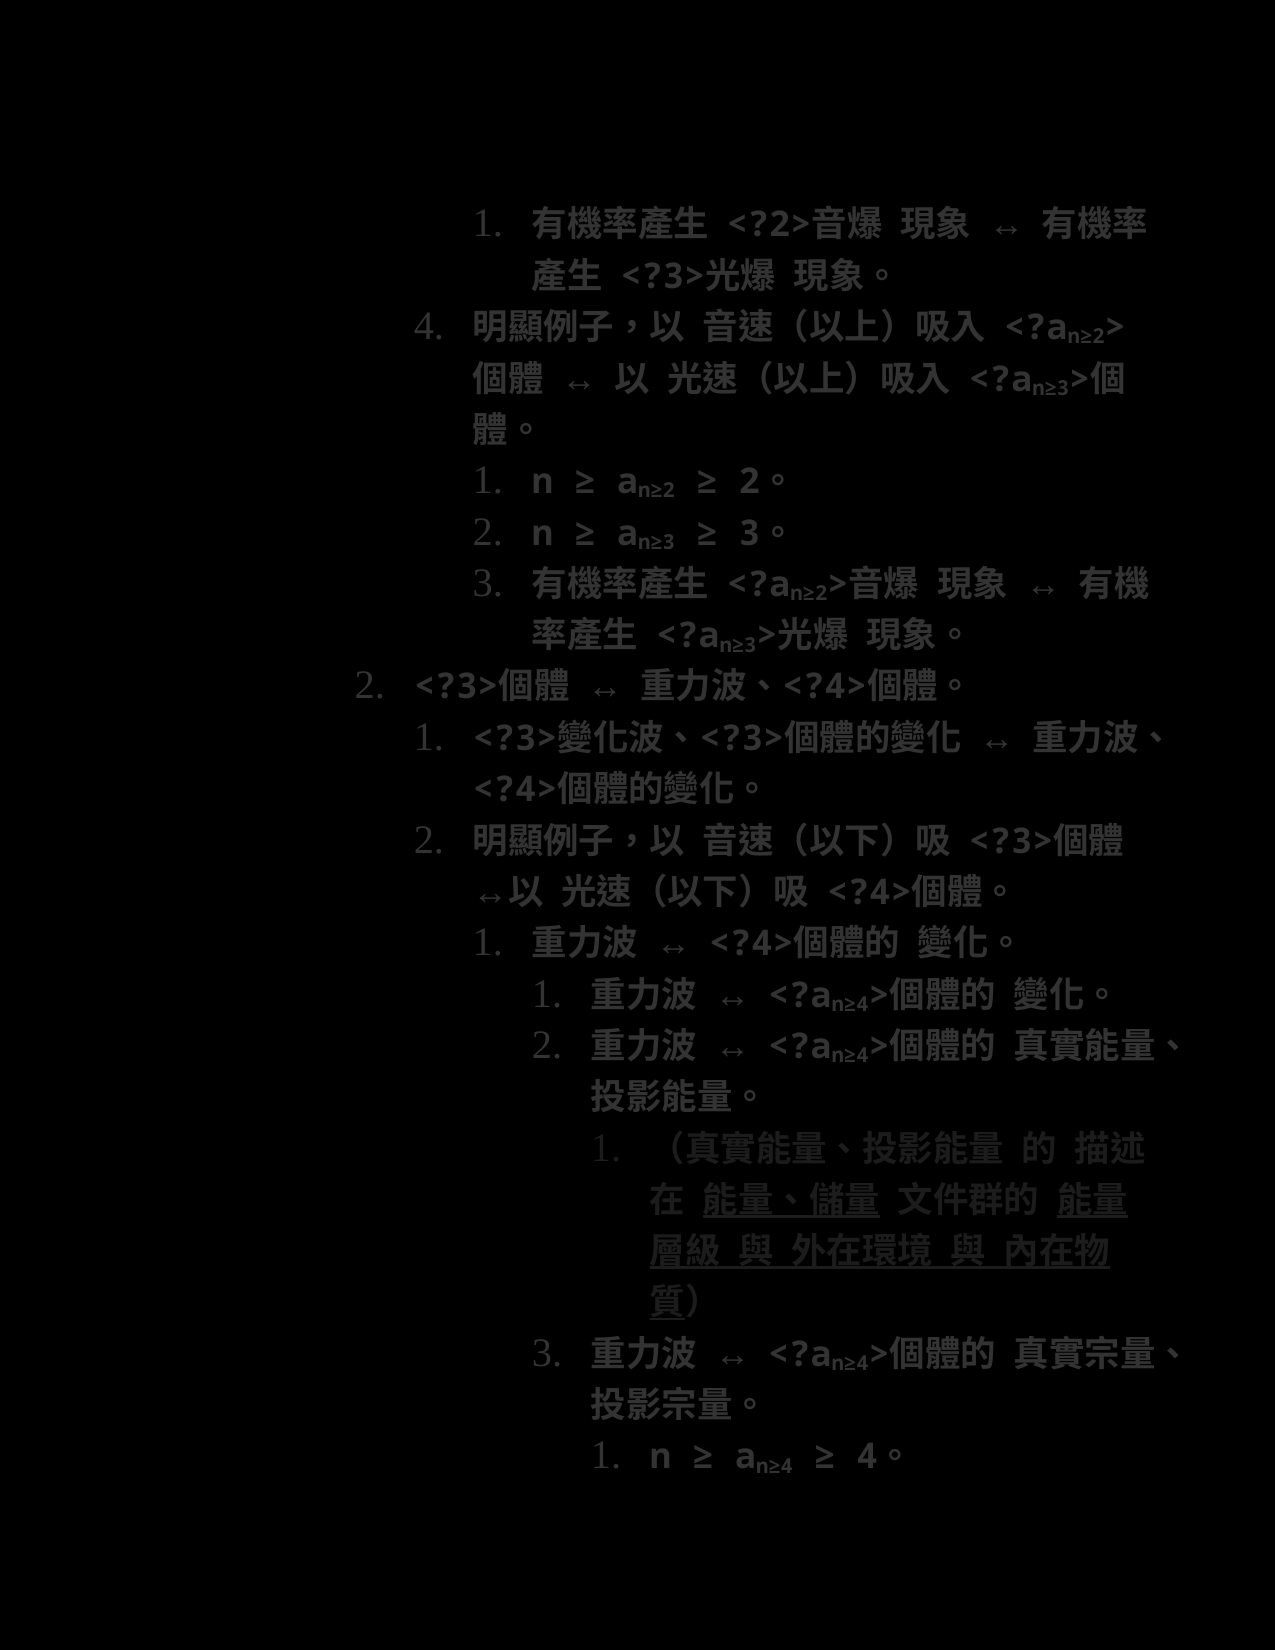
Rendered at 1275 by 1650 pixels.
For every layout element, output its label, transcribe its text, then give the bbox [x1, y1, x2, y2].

list n ≥ an≥4 ≥ 4。 [591, 1428, 1157, 1479]
list 有機率產生 <?an≥2>音爆 現象 ↔ 有機率產生 <?an≥3>光爆 現象。 [472, 555, 1157, 658]
list 重力波 ↔ <?an≥4>個體的 真實能量、投影能量。 [532, 1017, 1157, 1120]
list <?3>個體 ↔ 重力波、<?4>個體。 [354, 658, 1157, 709]
list 重力波 ↔ <?4>個體的 變化。 [472, 915, 1157, 966]
list （真實能量、投影能量 的 描述在 能量、儲量 文件群的 能量層級 與 外在環境 與 內在物質） [591, 1120, 1157, 1325]
list n ≥ an≥2 ≥ 2。 [472, 452, 1157, 504]
list 有機率產生 <?2>音爆 現象 ↔ 有機率產生 <?3>光爆 現象。 [472, 196, 1157, 298]
list 重力波 ↔ <?an≥4>個體的 變化。 [532, 966, 1157, 1017]
list 明顯例子，以 音速（以下）吸 <?3>個體 ↔以 光速（以下）吸 <?4>個體。 [413, 812, 1157, 915]
list n ≥ an≥3 ≥ 3。 [472, 504, 1157, 555]
list 重力波 ↔ <?an≥4>個體的 真實宗量、投影宗量。 [532, 1325, 1157, 1428]
list 明顯例子，以 音速（以上）吸入 <?an≥2>個體 ↔ 以 光速（以上）吸入 <?an≥3>個體。 [413, 298, 1157, 452]
list <?3>變化波、<?3>個體的變化 ↔ 重力波、<?4>個體的變化。 [413, 709, 1157, 812]
